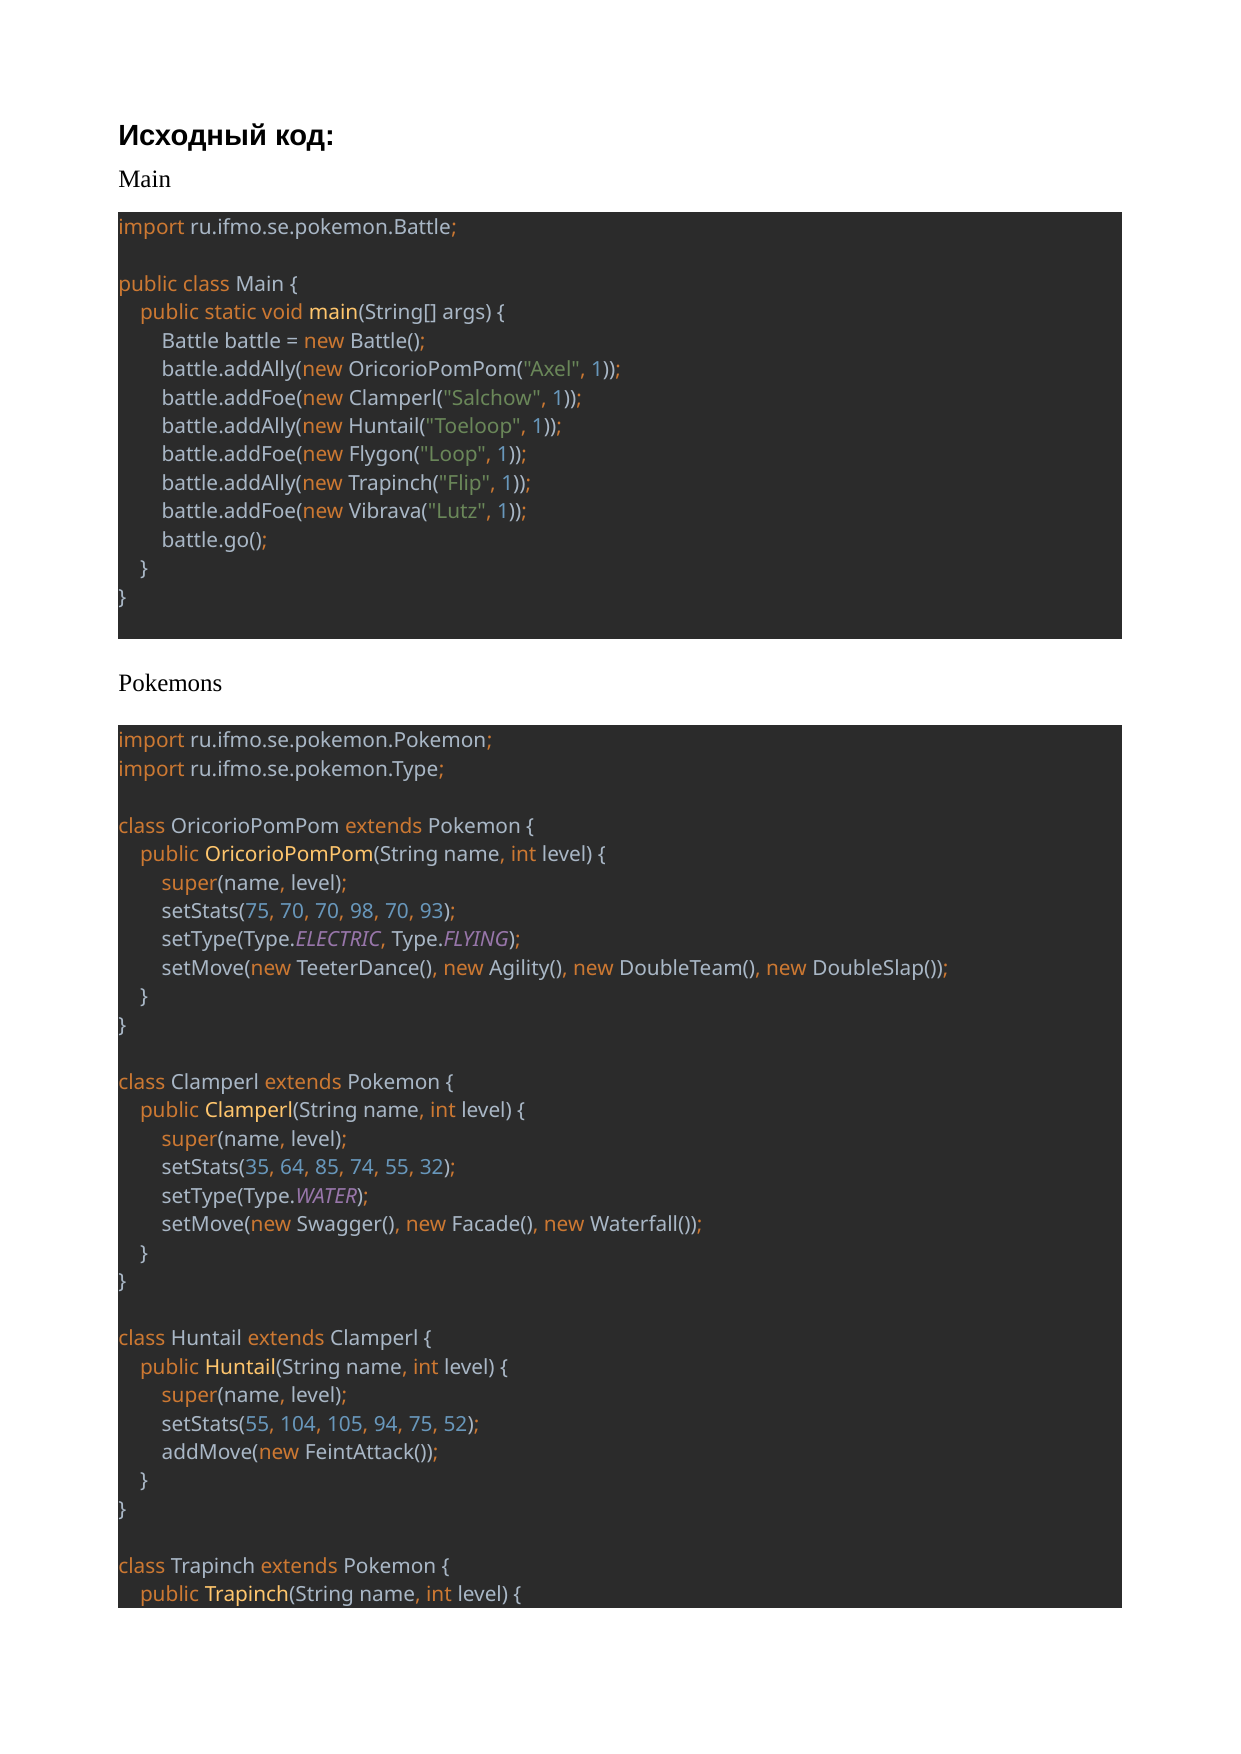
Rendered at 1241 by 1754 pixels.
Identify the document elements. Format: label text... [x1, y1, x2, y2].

text import ru.ifmo.se.pokemon.Battle; public class Main { public static void main(String[] args) { Battle battle = new Battle(); battle.addAlly(new OricorioPomPom("Axel", 1)); battle.addFoe(new Clamperl("Salchow", 1)); battle.addAlly(new Huntail("Toeloop", 1)); battle.addFoe(new Flygon("Loop", 1)); battle.addAlly(new Trapinch("Flip", 1)); battle.addFoe(new Vibrava("Lutz", 1)); battle.go(); } } [118, 212, 1122, 639]
text Main [118, 164, 1122, 193]
text import ru.ifmo.se.pokemon.Pokemon; import ru.ifmo.se.pokemon.Type; class OricorioPomPom extends Pokemon { public OricorioPomPom(String name, int level) { super(name, level); setStats(75, 70, 70, 98, 70, 93); setType(Type.ELECTRIC, Type.FLYING); setMove(new TeeterDance(), new Agility(), new DoubleTeam(), new DoubleSlap()); } } class Clamperl extends Pokemon { public Clamperl(String name, int level) { super(name, level); setStats(35, 64, 85, 74, 55, 32); setType(Type.WATER); setMove(new Swagger(), new Facade(), new Waterfall()); } } class Huntail extends Clamperl { public Huntail(String name, int level) { super(name, level); setStats(55, 104, 105, 94, 75, 52); addMove(new FeintAttack()); } } class Trapinch extends Pokemon { public Trapinch(String name, int level) { [118, 725, 1122, 1608]
subtitle Исходный код: [118, 118, 1122, 152]
text Pokemons [118, 668, 1122, 696]
